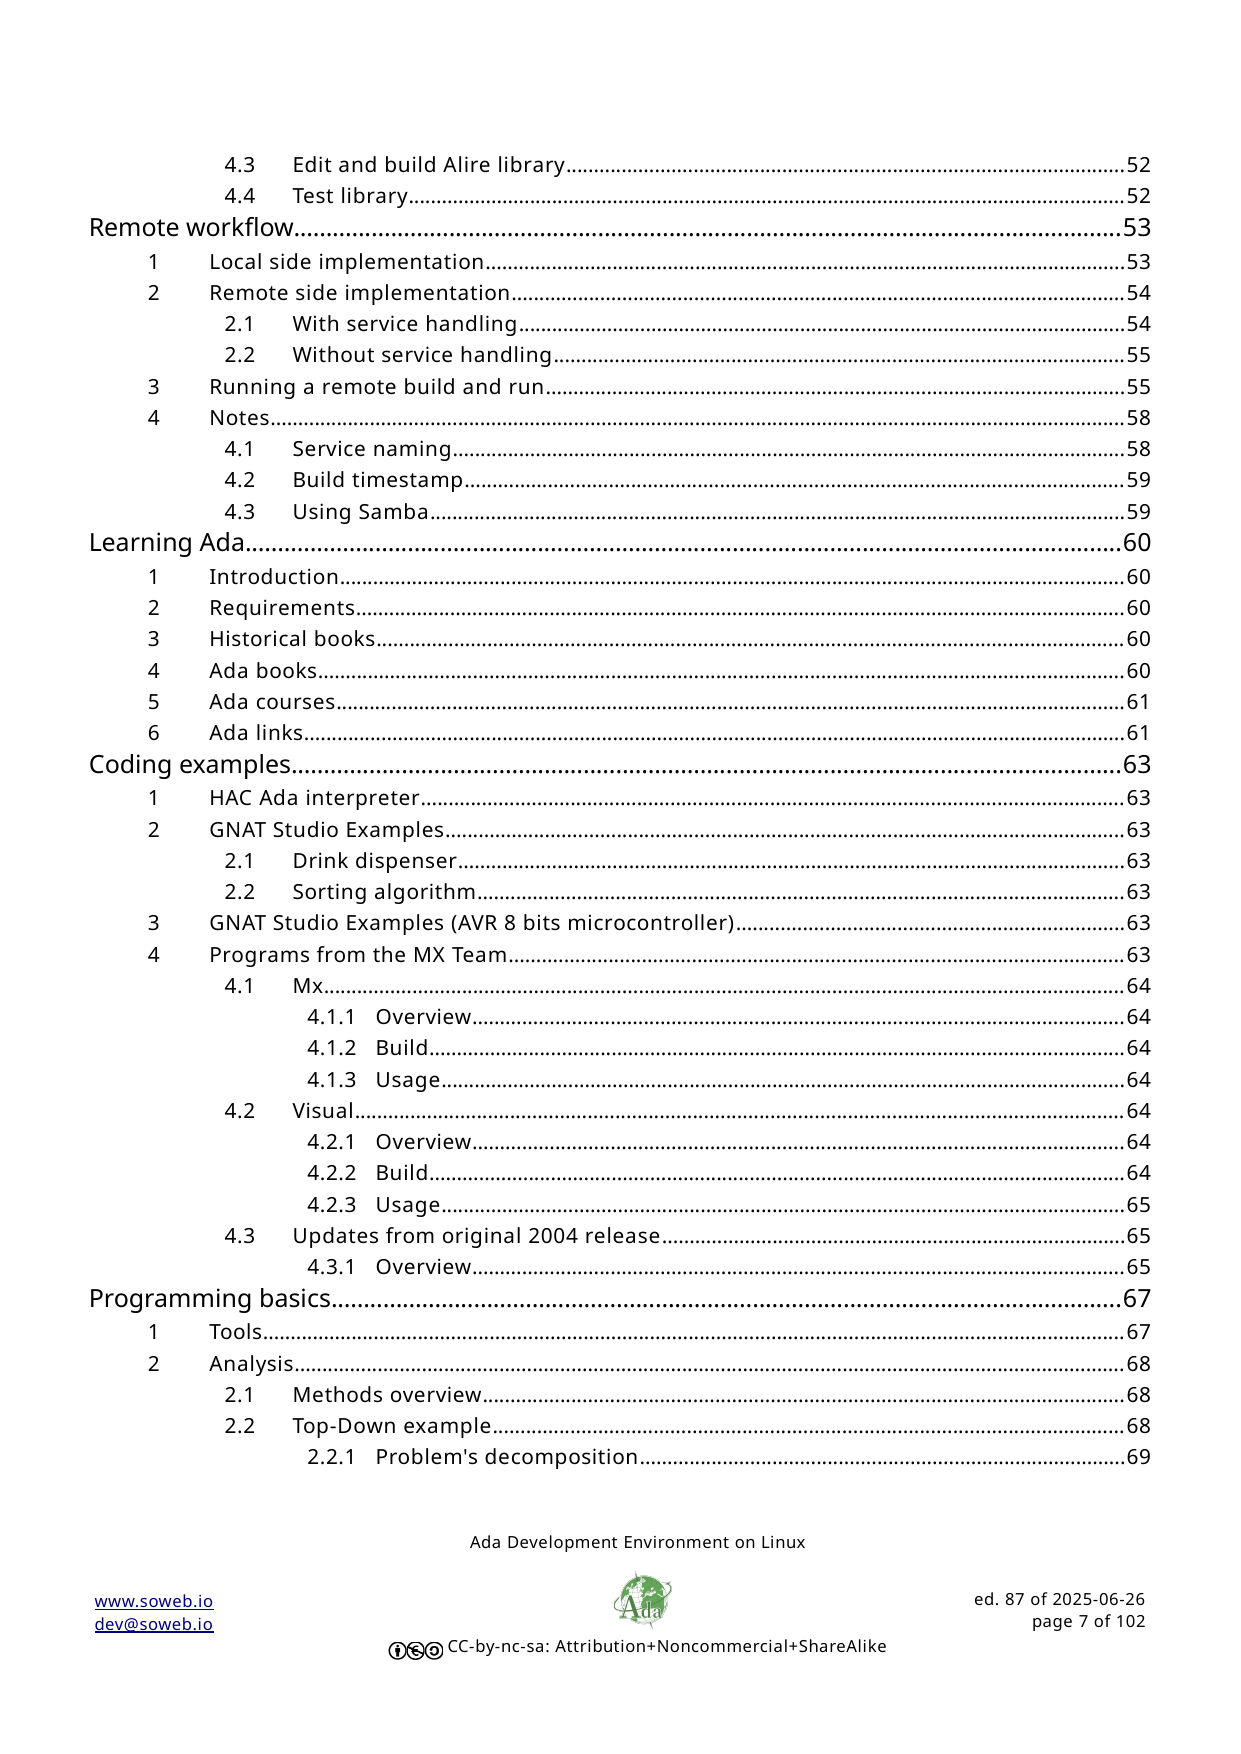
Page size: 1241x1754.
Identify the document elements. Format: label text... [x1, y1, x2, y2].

text 4.2.1 Overview 64 [307, 1124, 1152, 1156]
text Programming basics 67 [88, 1281, 1152, 1315]
text 2 Remote side implementation 54 [148, 275, 1152, 307]
picture [388, 1642, 443, 1660]
text 5 Ada courses 61 [148, 684, 1152, 716]
text 4.3 Updates from original 2004 release 65 [224, 1218, 1152, 1249]
text 4.2.2 Build 64 [307, 1156, 1152, 1187]
text 4.2 Visual 64 [224, 1093, 1152, 1124]
text 4 Notes 58 [148, 400, 1152, 432]
text 2.2.1 Problem's decomposition 69 [307, 1440, 1152, 1471]
text 2 Requirements 60 [148, 591, 1152, 622]
text 4.1.2 Build 64 [307, 1031, 1152, 1062]
text 2.2 Without service handling 55 [224, 338, 1152, 369]
text Learning Ada 60 [88, 525, 1152, 559]
text 2 GNAT Studio Examples 63 [148, 812, 1152, 843]
text 4.2.3 Usage 65 [307, 1187, 1152, 1218]
text 2 Analysis 68 [148, 1346, 1152, 1377]
text 4.2 Build timestamp 59 [224, 463, 1152, 494]
text 4.1.3 Usage 64 [307, 1062, 1152, 1093]
text Coding examples 63 [88, 747, 1152, 781]
picture [613, 1571, 672, 1630]
text 2.1 Methods overview 68 [224, 1377, 1152, 1408]
text 2.2 Sorting algorithm 63 [224, 874, 1152, 906]
text 4.1 Service naming 58 [224, 432, 1152, 463]
text 1 Tools 67 [148, 1315, 1152, 1346]
text 4.1 Mx 64 [224, 968, 1152, 999]
text 4 Ada books 60 [148, 653, 1152, 684]
text 4.3 Using Samba 59 [224, 494, 1152, 525]
text 3 Running a remote build and run 55 [148, 369, 1152, 400]
text 3 GNAT Studio Examples (AVR 8 bits microcontroller) 63 [148, 906, 1152, 937]
text 4.1.1 Overview 64 [307, 999, 1152, 1031]
text 4.3.1 Overview 65 [307, 1249, 1152, 1281]
text 2.1 With service handling 54 [224, 307, 1152, 338]
text 1 Local side implementation 53 [148, 244, 1152, 275]
text 4 Programs from the MX Team 63 [148, 937, 1152, 968]
text 3 Historical books 60 [148, 622, 1152, 653]
text 4.4 Test library 52 [224, 179, 1152, 210]
text 4.3 Edit and build Alire library 52 [224, 148, 1152, 179]
text 1 HAC Ada interpreter 63 [148, 781, 1152, 812]
text 6 Ada links 61 [148, 716, 1152, 747]
text 2.1 Drink dispenser 63 [224, 843, 1152, 874]
text 2.2 Top-Down example 68 [224, 1408, 1152, 1440]
text Remote workflow 53 [88, 210, 1152, 244]
text 1 Introduction 60 [148, 559, 1152, 591]
